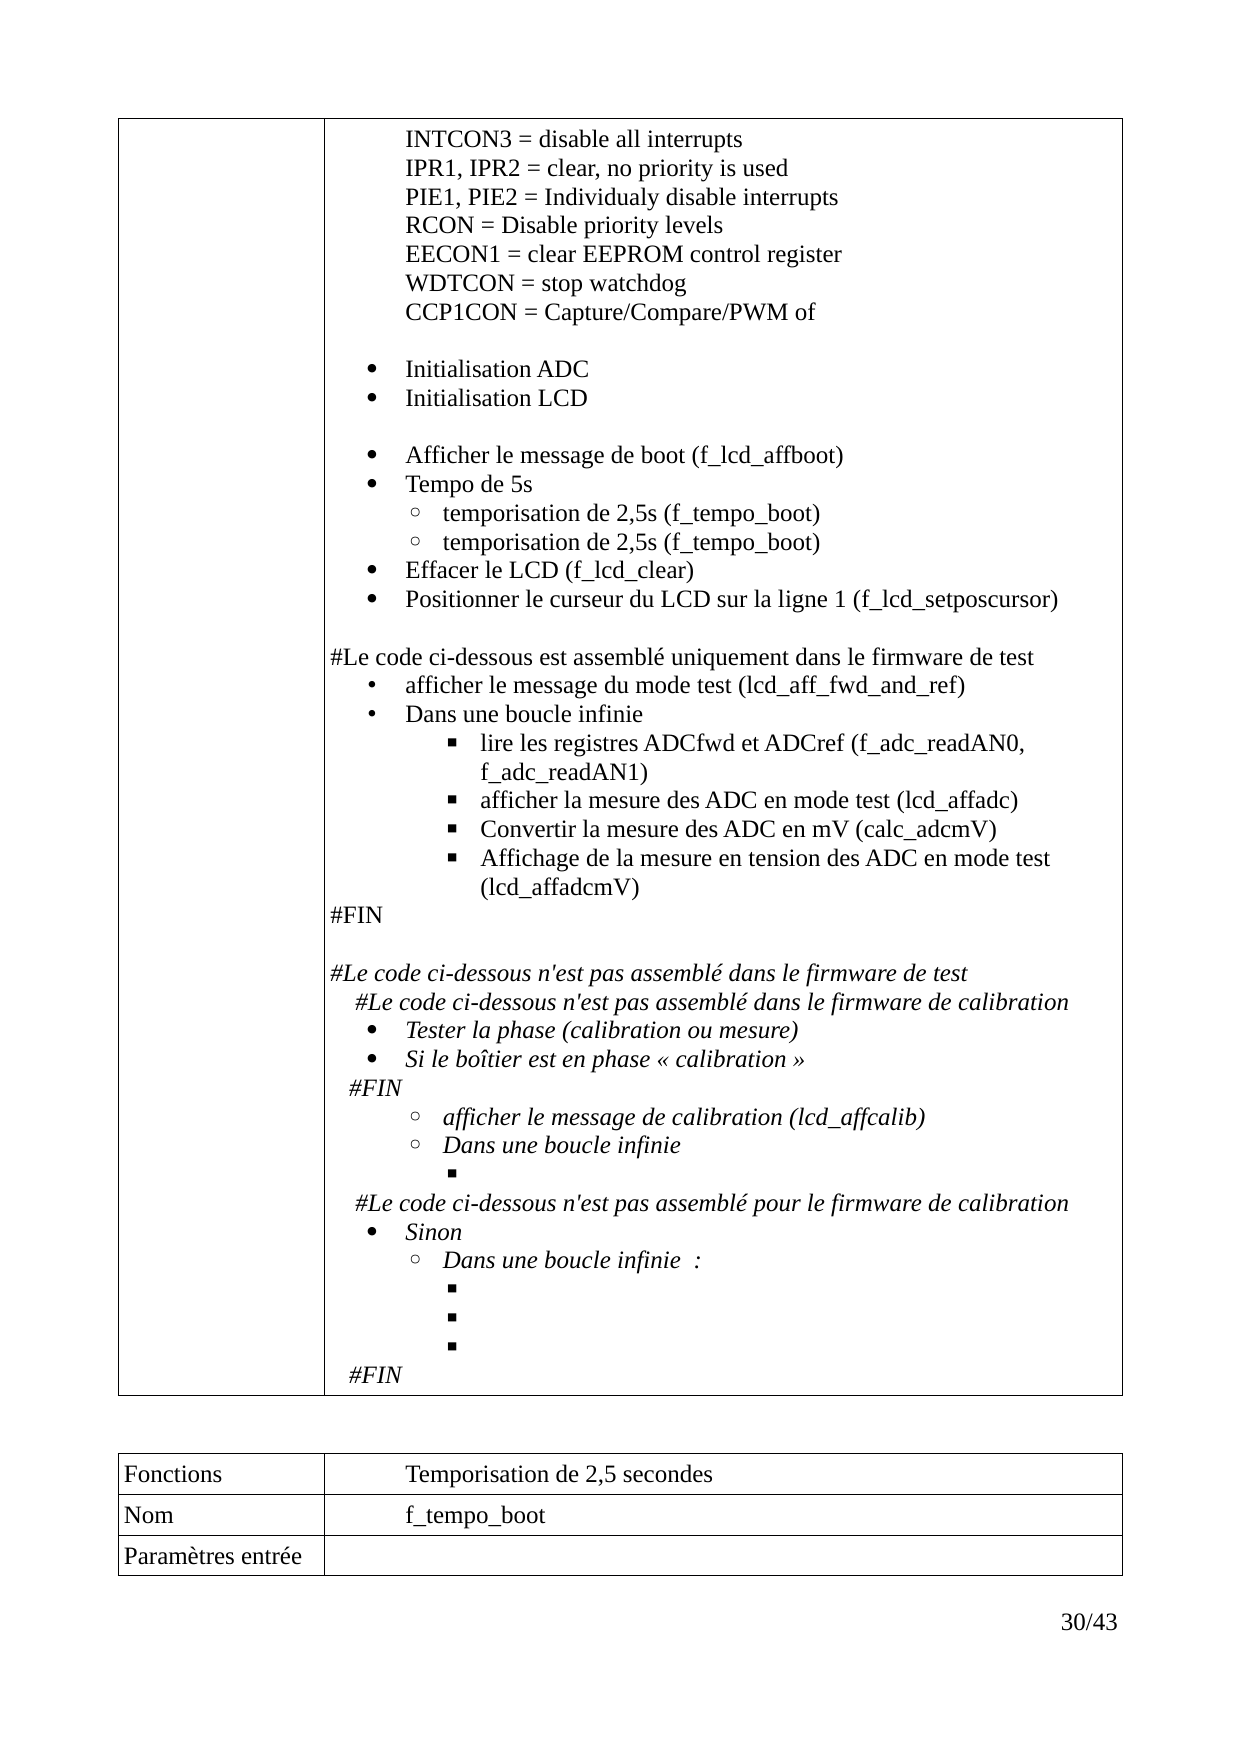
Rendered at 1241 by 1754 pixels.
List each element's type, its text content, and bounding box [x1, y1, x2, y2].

table_cell [119, 119, 324, 1395]
table_cell [325, 1536, 1122, 1575]
table_cell INTCON3 = disable all interrupts IPR1, IPR2 = clear, no priority is used PIE1, PIE2 = Individualy disable interrupts RCON = Disable priority levels EECON1 = clear EEPROM control register WDTCON = stop watchdog CCP1CON = Capture/Compare/PWM of Initialisation ADC Initialisation LCD Afficher le message de boot (f_lcd_affboot) Tempo de 5s temporisation de 2,5s (f_tempo_boot) temporisation de 2,5s (f_tempo_boot) Effacer le LCD (f_lcd_clear) Positionner le curseur du LCD sur la ligne 1 (f_lcd_setposcursor) #Le code ci-dessous est assemblé uniquement dans le firmware de test afficher le message du mode test (lcd_aff_fwd_and_ref) Dans une boucle infinie lire les registres ADCfwd et ADCref (f_adc_readAN0, f_adc_readAN1) afficher la mesure des ADC en mode test (lcd_affadc) Convertir la mesure des ADC en mV (calc_adcmV) Affichage de la mesure en tension des ADC en mode test (lcd_affadcmV) #FIN #Le code ci-dessous n'est pas assemblé dans le firmware de test #Le code ci-dessous n'est pas assemblé dans le firmware de calibration Tester la phase (calibration ou mesure) Si le boîtier est en phase « calibration » #FIN afficher le message de calibration (lcd_affcalib) Dans une boucle infinie #Le code ci-dessous n'est pas assemblé pour le firmware de calibration Sinon Dans une boucle infinie : #FIN [325, 119, 1122, 1395]
table_header Fonctions [119, 1454, 324, 1494]
table_cell f_tempo_boot [325, 1495, 1122, 1534]
table_cell Paramètres entrée [119, 1536, 324, 1575]
table_cell Nom [119, 1495, 324, 1534]
table_header Temporisation de 2,5 secondes [325, 1454, 1122, 1494]
